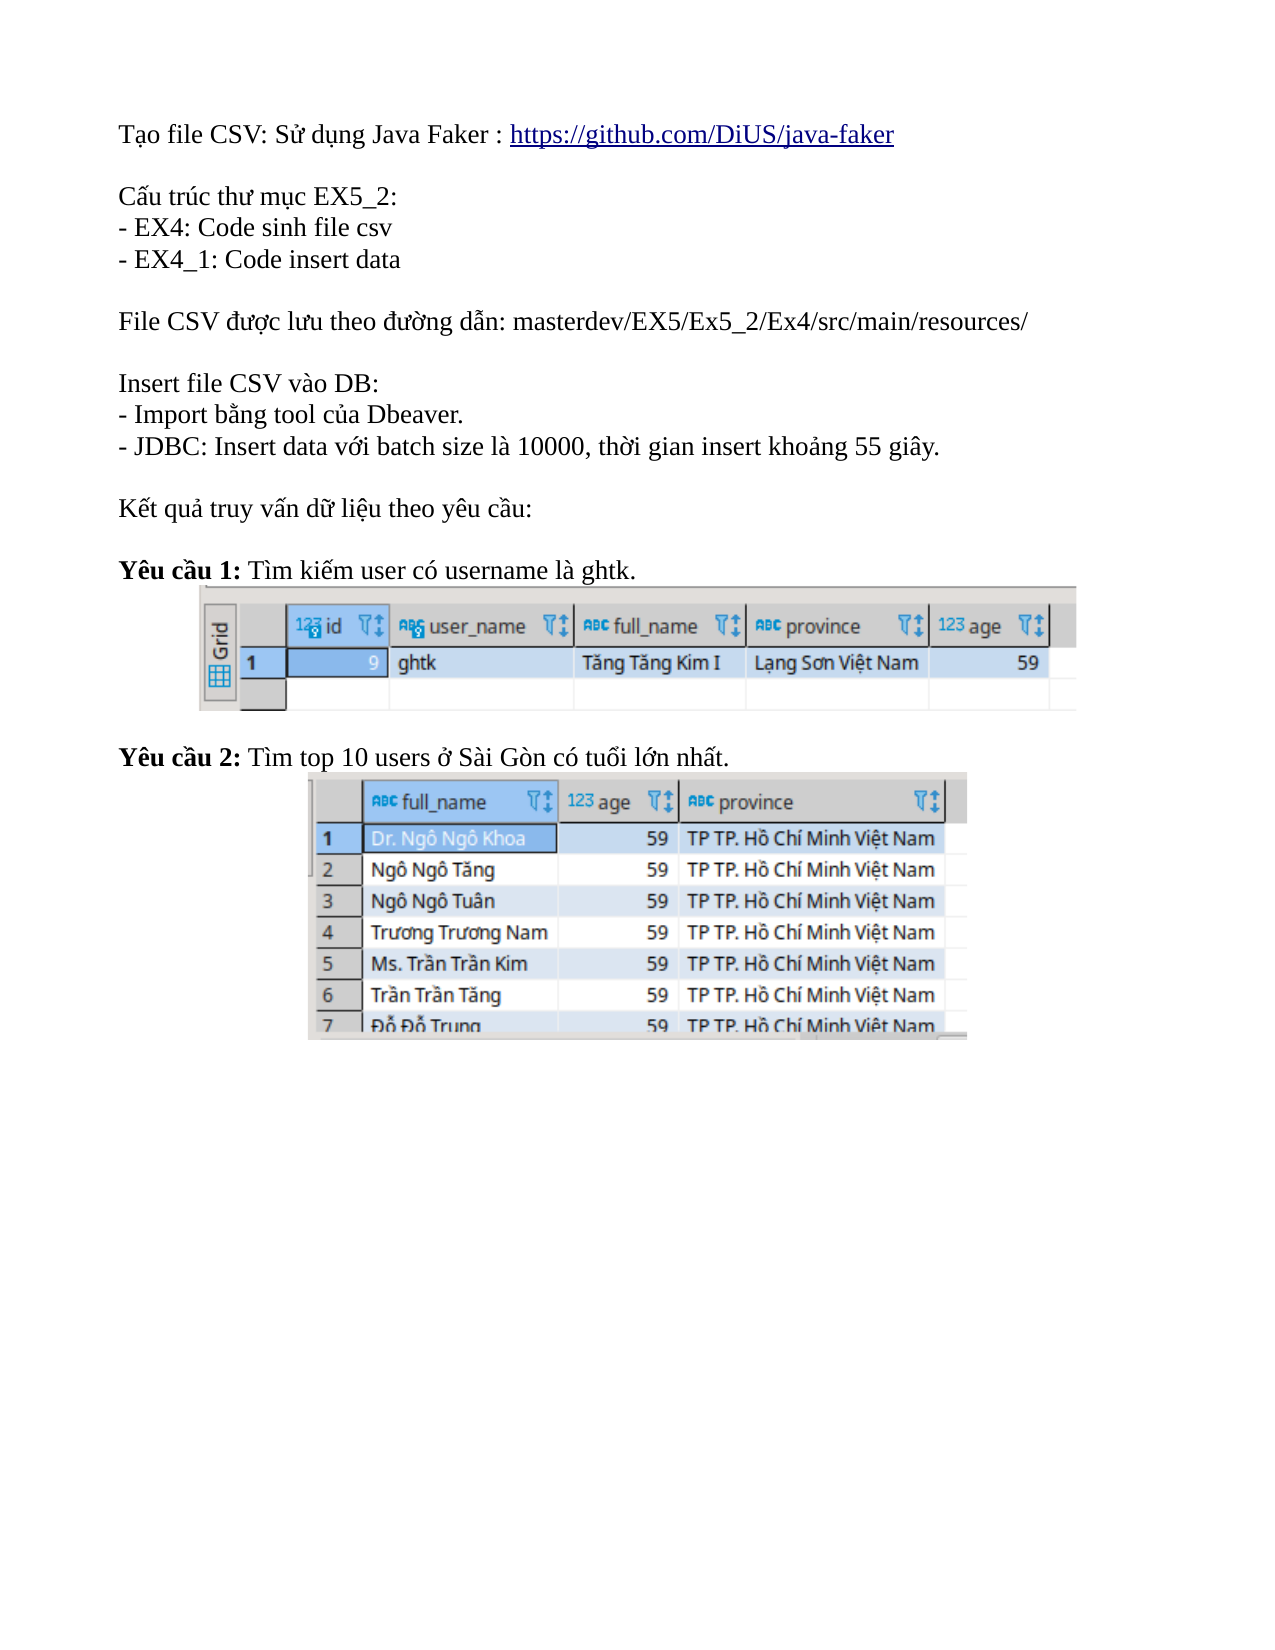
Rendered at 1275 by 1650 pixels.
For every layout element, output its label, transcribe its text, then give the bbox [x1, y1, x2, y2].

text - JDBC: Insert data với batch size là 10000, thời gian insert khoảng 55 giây. [118, 429, 1157, 461]
picture [307, 772, 968, 1040]
text - EX4_1: Code insert data [118, 243, 1157, 274]
text Tạo file CSV: Sử dụng Java Faker : https://github.com/DiUS/java-faker [118, 118, 1157, 149]
text - EX4: Code sinh file csv [118, 212, 1157, 243]
picture [198, 585, 1077, 711]
text Cấu trúc thư mục EX5_2: [118, 180, 1157, 212]
text Kết quả truy vấn dữ liệu theo yêu cầu: [118, 492, 1157, 523]
text Yêu cầu 1: Tìm kiếm user có username là ghtk. [118, 554, 1157, 585]
text File CSV được lưu theo đường dẫn: masterdev/EX5/Ex5_2/Ex4/src/main/resources/ [118, 305, 1157, 336]
text Insert file CSV vào DB: [118, 367, 1157, 398]
text - Import bằng tool của Dbeaver. [118, 398, 1157, 429]
text Yêu cầu 2: Tìm top 10 users ở Sài Gòn có tuổi lớn nhất. [118, 741, 1157, 773]
